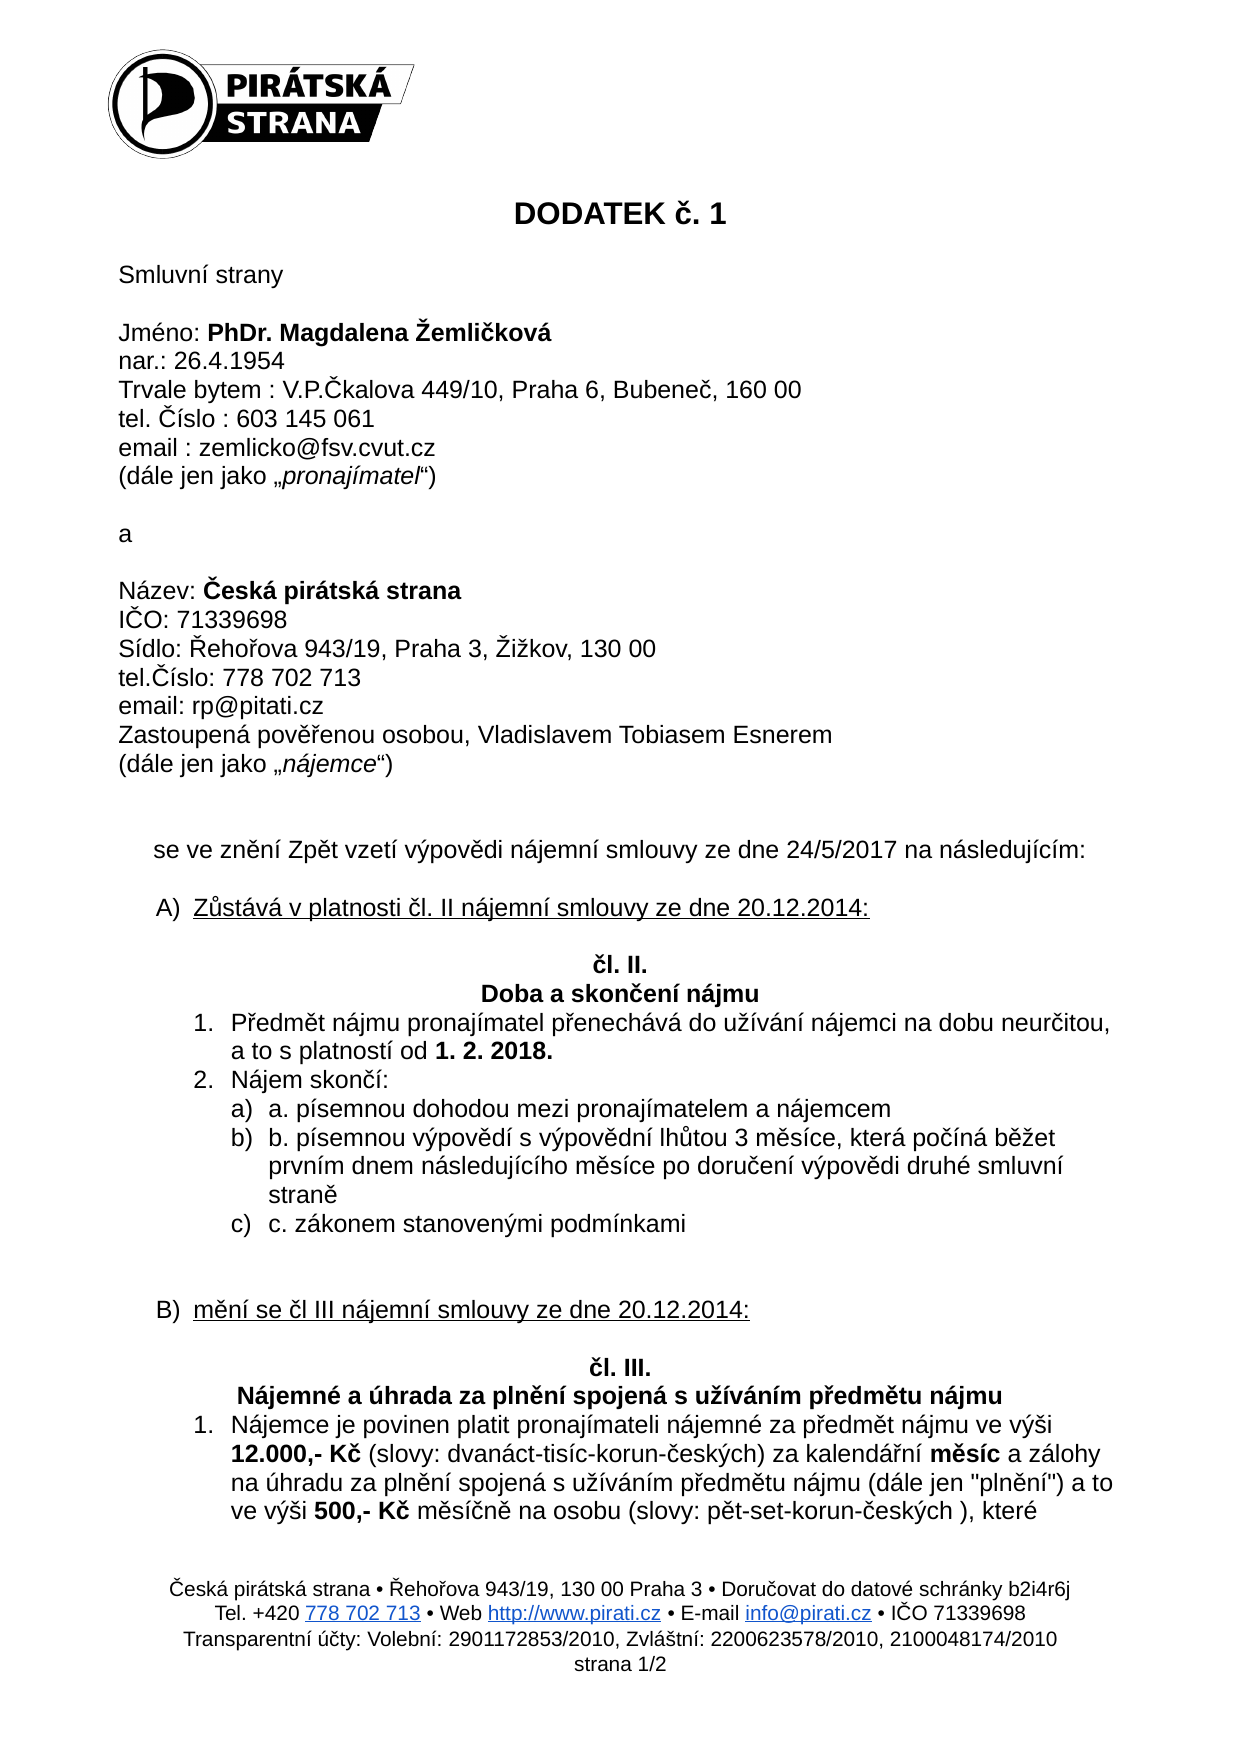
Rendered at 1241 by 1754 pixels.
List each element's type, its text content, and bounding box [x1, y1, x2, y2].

text IČO: 71339698 [118, 605, 1122, 634]
text Jméno: PhDr. Magdalena Žemličková [118, 317, 1122, 346]
list Zůstává v platnosti čl. II nájemní smlouvy ze dne 20.12.2014: [156, 892, 1122, 921]
text email : zemlicko@fsv.cvut.cz [118, 432, 1122, 461]
text a [118, 519, 1122, 547]
text email: rp@pitati.cz [118, 691, 1122, 720]
text nar.: 26.4.1954 [118, 346, 1122, 375]
list mění se čl III nájemní smlouvy ze dne 20.12.2014: [156, 1295, 1122, 1324]
list b. písemnou výpovědí s výpovědní lhůtou 3 měsíce, která počíná běžet prvním dnem následujícího měsíce po doručení výpovědi druhé smluvní straně [231, 1122, 1122, 1209]
text Trvale bytem : V.P.Čkalova 449/10, Praha 6, Bubeneč, 160 00 [118, 375, 1122, 404]
text Název: Česká pirátská strana [118, 576, 1122, 605]
text čl. II. [118, 950, 1122, 979]
text čl. III. [118, 1352, 1122, 1381]
list a. písemnou dohodou mezi pronajímatelem a nájemcem [231, 1094, 1122, 1122]
text Nájemné a úhrada za plnění spojená s užíváním předmětu nájmu [118, 1381, 1122, 1410]
list Předmět nájmu pronajímatel přenechává do užívání nájemci na dobu neurčitou, a to s platností od 1. 2. 2018. [193, 1007, 1122, 1065]
text Sídlo: Řehořova 943/19, Praha 3, Žižkov, 130 00 [118, 634, 1122, 662]
text tel.Číslo: 778 702 713 [118, 662, 1122, 691]
list c. zákonem stanovenými podmínkami [231, 1209, 1122, 1237]
text (dále jen jako „nájemce“) [118, 749, 1122, 777]
text se ve znění Zpět vzetí výpovědi nájemní smlouvy ze dne 24/5/2017 na následujícím: [118, 835, 1122, 864]
text DODATEK č. 1 [118, 195, 1122, 231]
picture [93, 34, 429, 173]
text Smluvní strany [118, 260, 1122, 289]
list Nájemce je povinen platit pronajímateli nájemné za předmět nájmu ve výši 12.000,- Kč (slovy: dvanáct-tisíc-korun-českých) za kalendářní měsíc a zálohy na úhradu za plnění spojená s užíváním předmětu nájmu (dále jen "plnění") a to ve výši 500,- Kč měsíčně na osobu (slovy: pět-set-korun-českých ), které [193, 1410, 1122, 1525]
text Zastoupená pověřenou osobou, Vladislavem Tobiasem Esnerem [118, 720, 1122, 749]
text tel. Číslo : 603 145 061 [118, 404, 1122, 432]
list Nájem skončí: [193, 1065, 1122, 1094]
text Doba a skončení nájmu [118, 979, 1122, 1007]
text (dále jen jako „pronajímatel“) [118, 461, 1122, 490]
